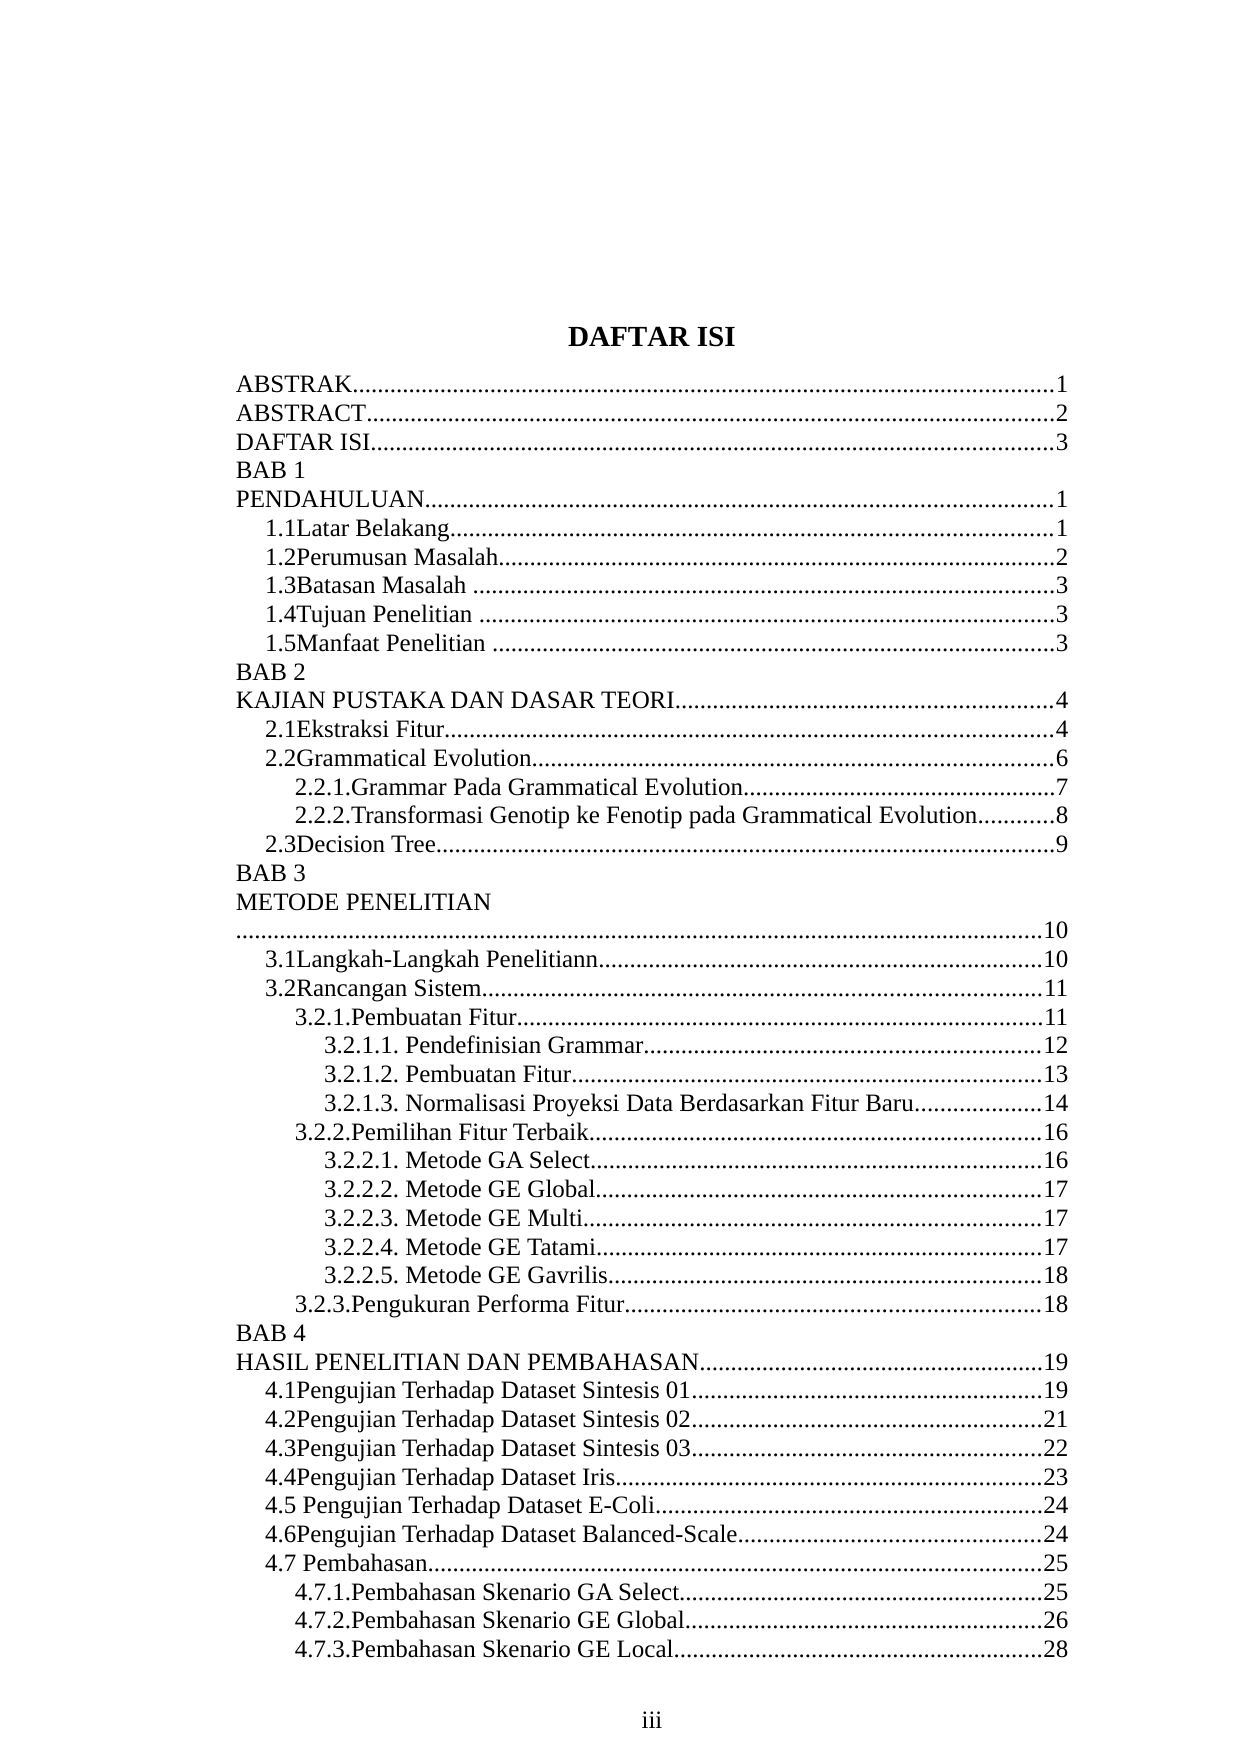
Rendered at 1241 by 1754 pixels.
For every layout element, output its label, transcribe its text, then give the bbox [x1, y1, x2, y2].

text 2.2.2.Transformasi Genotip ke Fenotip pada Grammatical Evolution 8 [294, 801, 1068, 829]
subtitle DAFTAR ISI [236, 319, 1068, 353]
text 2.2.1.Grammar Pada Grammatical Evolution 7 [294, 772, 1068, 801]
text BAB 3 METODE PENELITIAN 10 [236, 858, 1068, 944]
text 1.1Latar Belakang 1 [265, 513, 1068, 542]
text 3.2.1.1. Pendefinisian Grammar 12 [324, 1031, 1068, 1059]
text 4.2Pengujian Terhadap Dataset Sintesis 02 21 [265, 1404, 1068, 1433]
text BAB 4 HASIL PENELITIAN DAN PEMBAHASAN 19 [236, 1318, 1068, 1376]
text 2.1Ekstraksi Fitur 4 [265, 714, 1068, 743]
text 3.2.2.1. Metode GA Select 16 [324, 1146, 1068, 1174]
text 3.2Rancangan Sistem 11 [265, 973, 1068, 1002]
text 4.6Pengujian Terhadap Dataset Balanced-Scale 24 [265, 1519, 1068, 1548]
text 4.4Pengujian Terhadap Dataset Iris 23 [265, 1462, 1068, 1491]
text 1.5Manfaat Penelitian 3 [265, 628, 1068, 657]
text 2.2Grammatical Evolution 6 [265, 743, 1068, 772]
text 4.3Pengujian Terhadap Dataset Sintesis 03 22 [265, 1433, 1068, 1462]
text 3.2.3.Pengukuran Performa Fitur 18 [294, 1289, 1068, 1318]
text 3.2.2.5. Metode GE Gavrilis 18 [324, 1261, 1068, 1289]
text DAFTAR ISI 3 [236, 427, 1068, 456]
text 3.2.2.Pemilihan Fitur Terbaik 16 [294, 1117, 1068, 1146]
text 1.3Batasan Masalah 3 [265, 571, 1068, 599]
text 4.7.2.Pembahasan Skenario GE Global 26 [294, 1606, 1068, 1634]
text 3.1Langkah-Langkah Penelitiann 10 [265, 944, 1068, 973]
text 3.2.2.4. Metode GE Tatami 17 [324, 1232, 1068, 1261]
text BAB 1 PENDAHULUAN 1 [236, 456, 1068, 513]
text 1.2Perumusan Masalah 2 [265, 542, 1068, 571]
text 4.7 Pembahasan 25 [265, 1548, 1068, 1577]
text 3.2.1.2. Pembuatan Fitur 13 [324, 1059, 1068, 1088]
text 2.3Decision Tree 9 [265, 829, 1068, 858]
text 1.4Tujuan Penelitian 3 [265, 599, 1068, 628]
text 4.5 Pengujian Terhadap Dataset E-Coli 24 [265, 1491, 1068, 1519]
text 3.2.2.2. Metode GE Global 17 [324, 1174, 1068, 1203]
text 3.2.1.Pembuatan Fitur 11 [294, 1002, 1068, 1031]
text BAB 2 KAJIAN PUSTAKA DAN DASAR TEORI 4 [236, 657, 1068, 714]
text 4.7.3.Pembahasan Skenario GE Local 28 [294, 1634, 1068, 1663]
text 3.2.2.3. Metode GE Multi 17 [324, 1203, 1068, 1232]
text ABSTRACT 2 [236, 398, 1068, 427]
text ABSTRAK 1 [236, 369, 1068, 398]
text 3.2.1.3. Normalisasi Proyeksi Data Berdasarkan Fitur Baru 14 [324, 1088, 1068, 1117]
text 4.7.1.Pembahasan Skenario GA Select 25 [294, 1577, 1068, 1606]
text 4.1Pengujian Terhadap Dataset Sintesis 01 19 [265, 1376, 1068, 1404]
